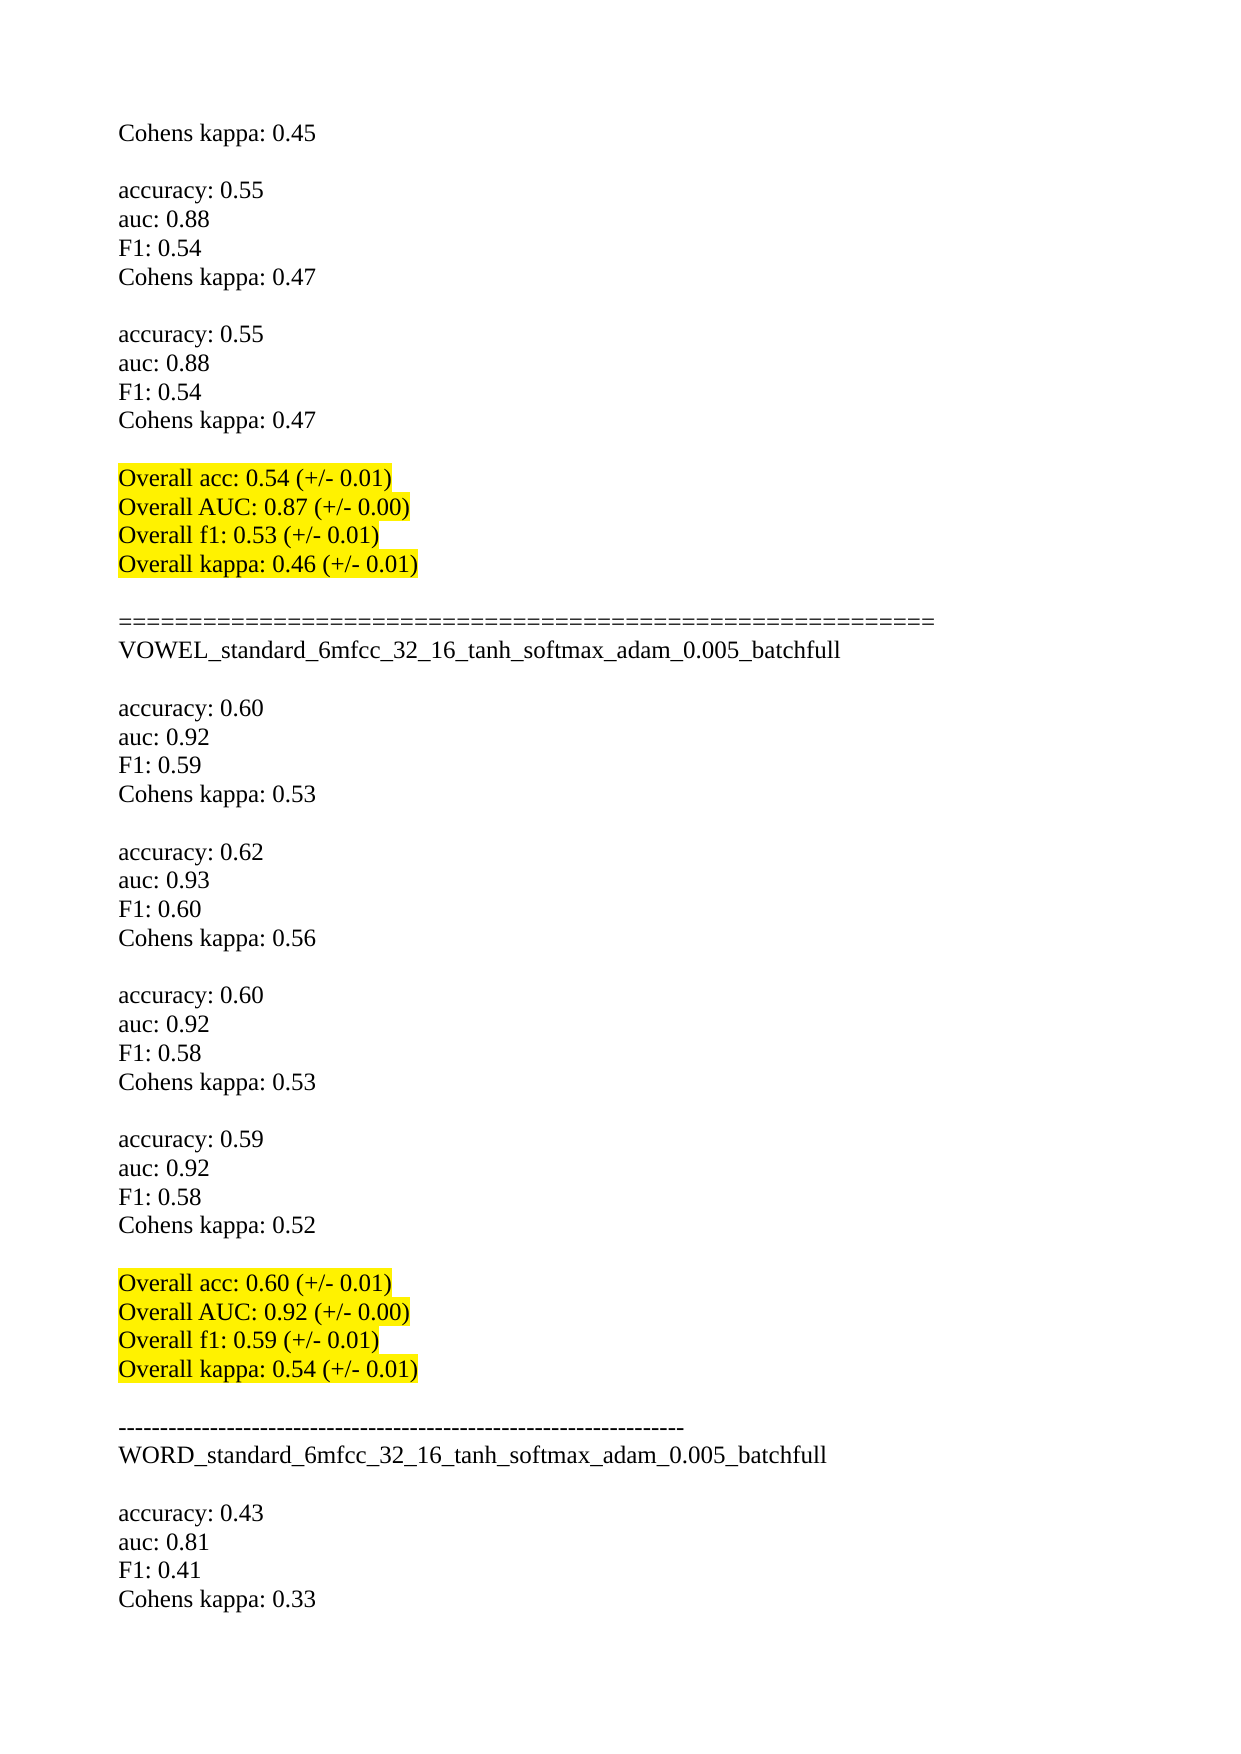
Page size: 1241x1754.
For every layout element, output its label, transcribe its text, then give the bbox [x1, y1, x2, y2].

text auc: 0.88 [118, 204, 1122, 233]
text Cohens kappa: 0.56 [118, 923, 1122, 952]
text Overall kappa: 0.46 (+/- 0.01) [118, 549, 1122, 578]
text Overall f1: 0.53 (+/- 0.01) [118, 521, 1122, 549]
text accuracy: 0.59 [118, 1124, 1122, 1153]
text F1: 0.54 [118, 233, 1122, 262]
text Cohens kappa: 0.53 [118, 779, 1122, 808]
text Overall f1: 0.59 (+/- 0.01) [118, 1326, 1122, 1354]
text F1: 0.54 [118, 377, 1122, 406]
text F1: 0.59 [118, 751, 1122, 779]
text Overall acc: 0.60 (+/- 0.01) [118, 1268, 1122, 1297]
text auc: 0.92 [118, 1153, 1122, 1182]
text auc: 0.92 [118, 722, 1122, 751]
text auc: 0.88 [118, 348, 1122, 377]
text Overall AUC: 0.92 (+/- 0.00) [118, 1297, 1122, 1326]
text Cohens kappa: 0.47 [118, 406, 1122, 434]
text accuracy: 0.55 [118, 176, 1122, 204]
text F1: 0.58 [118, 1038, 1122, 1067]
text Overall kappa: 0.54 (+/- 0.01) [118, 1354, 1122, 1383]
text Overall AUC: 0.87 (+/- 0.00) [118, 492, 1122, 521]
text auc: 0.81 [118, 1527, 1122, 1556]
text F1: 0.60 [118, 894, 1122, 923]
text auc: 0.92 [118, 1009, 1122, 1038]
text Overall acc: 0.54 (+/- 0.01) [118, 463, 1122, 492]
text F1: 0.58 [118, 1182, 1122, 1211]
text accuracy: 0.55 [118, 319, 1122, 348]
text -------------------------------------------------------------------- [118, 1412, 1122, 1441]
text accuracy: 0.43 [118, 1498, 1122, 1527]
text auc: 0.93 [118, 866, 1122, 894]
text WORD_standard_6mfcc_32_16_tanh_softmax_adam_0.005_batchfull [118, 1441, 1122, 1469]
text Cohens kappa: 0.47 [118, 262, 1122, 291]
text accuracy: 0.60 [118, 981, 1122, 1009]
text Cohens kappa: 0.45 [118, 118, 1122, 147]
text VOWEL_standard_6mfcc_32_16_tanh_softmax_adam_0.005_batchfull [118, 636, 1122, 664]
text accuracy: 0.62 [118, 837, 1122, 866]
text accuracy: 0.60 [118, 693, 1122, 722]
text Cohens kappa: 0.52 [118, 1211, 1122, 1239]
text Cohens kappa: 0.33 [118, 1584, 1122, 1613]
text ========================================================== [118, 607, 1122, 636]
text Cohens kappa: 0.53 [118, 1067, 1122, 1096]
text F1: 0.41 [118, 1556, 1122, 1584]
